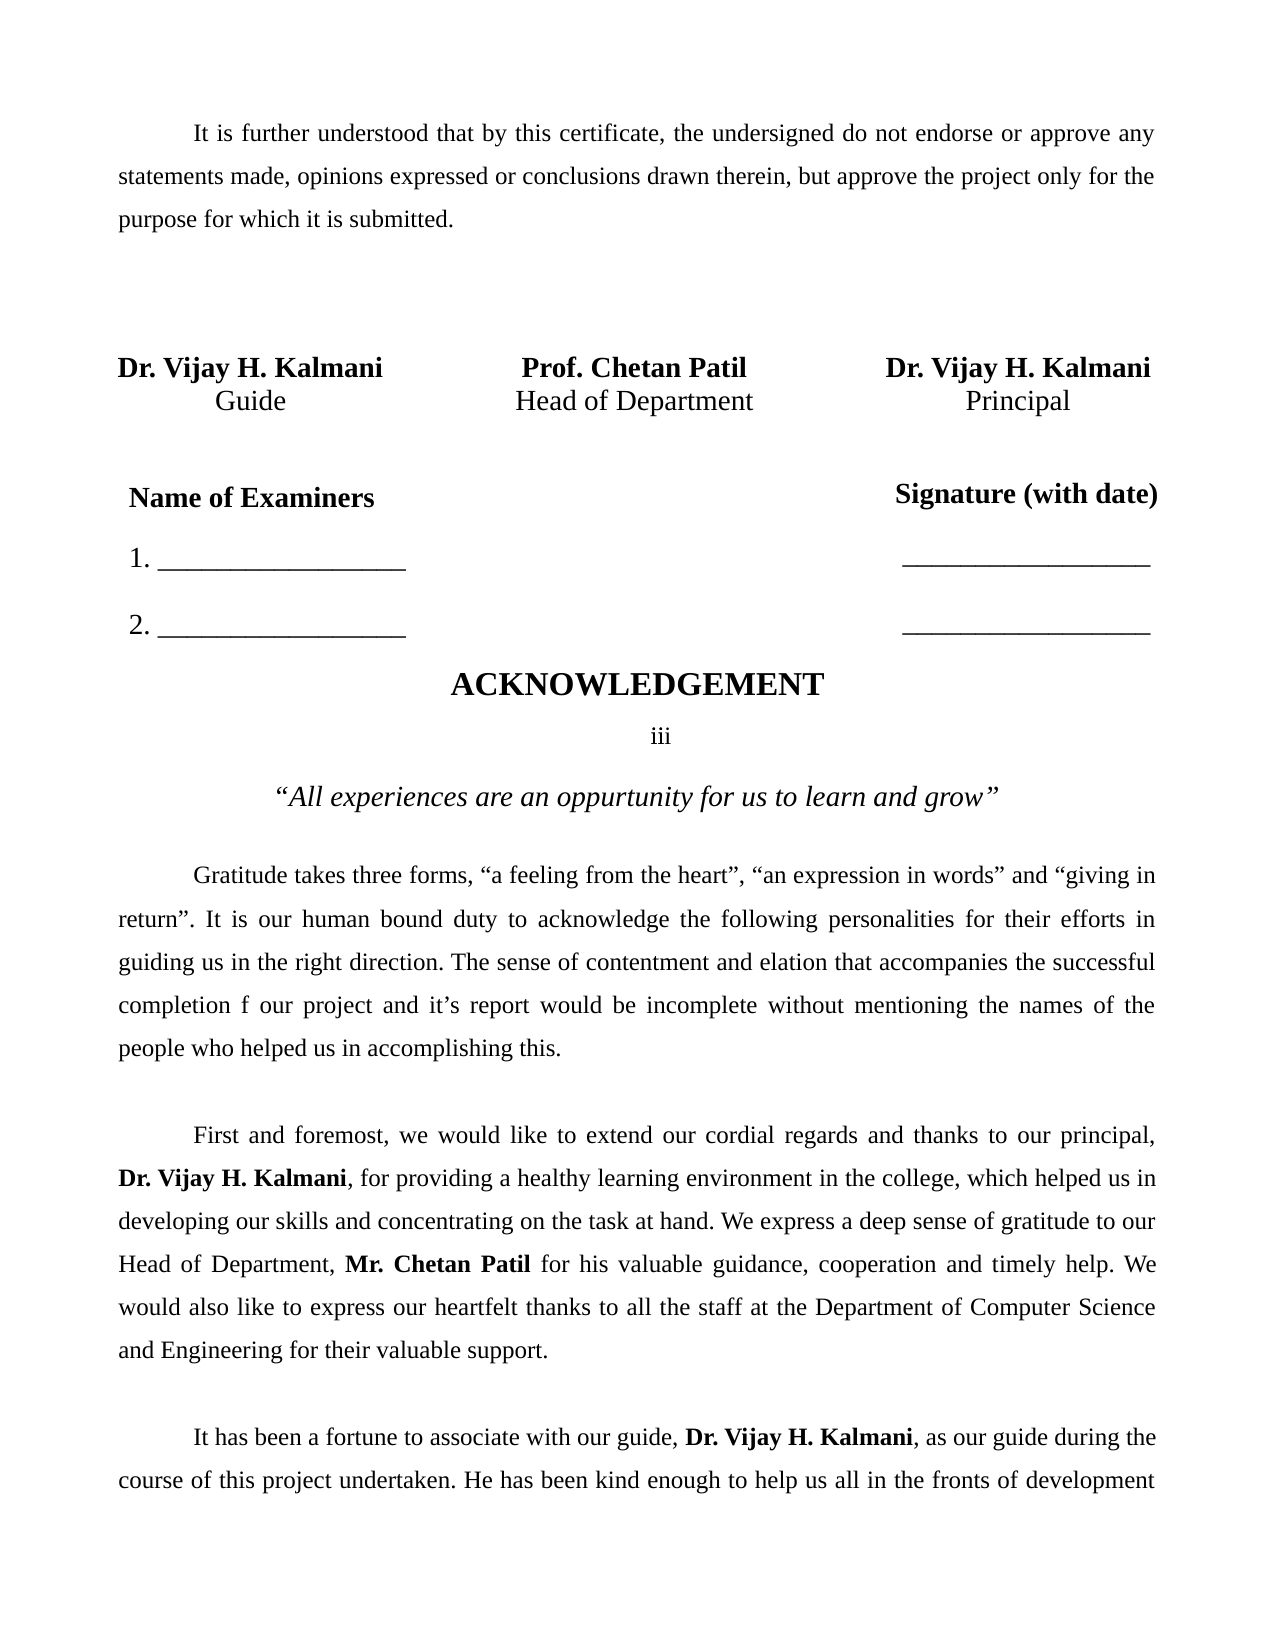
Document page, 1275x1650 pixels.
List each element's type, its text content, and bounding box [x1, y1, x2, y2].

text It is further understood that by this certificate, the undersigned do not endorse or approve any statements made, opinions expressed or conclusions drawn therein, but approve the project only for the purpose for which it is submitted. [118, 118, 1157, 233]
text It has been a fortune to associate with our guide, Dr. Vijay H. Kalmani, as our guide during the course of this project undertaken. He has been kind enough to help us all in the fronts of development [118, 1422, 1157, 1493]
text First and foremost, we would like to extend our cordial regards and thanks to our principal, Dr. Vijay H. Kalmani, for providing a healthy learning environment in the college, which helped us in developing our skills and concentrating on the task at hand. We express a deep sense of gratitude to our Head of Department, Mr. Chetan Patil for his valuable guidance, cooperation and timely help. We would also like to express our heartfelt thanks to all the staff at the Department of Computer Science and Engineering for their valuable support. [118, 1120, 1157, 1364]
text ACKNOWLEDGEMENT [118, 664, 1157, 703]
text Gratitude takes three forms, “a feeling from the heart”, “an expression in words” and “giving in return”. It is our human bound duty to acknowledge the following personalities for their efforts in guiding us in the right direction. The sense of contentment and elation that accompanies the successful completion f our project and it’s report would be incomplete without mentioning the names of the people who helped us in accomplishing this. [118, 856, 1157, 1062]
text “All experiences are an oppurtunity for us to learn and grow” [118, 779, 1157, 813]
